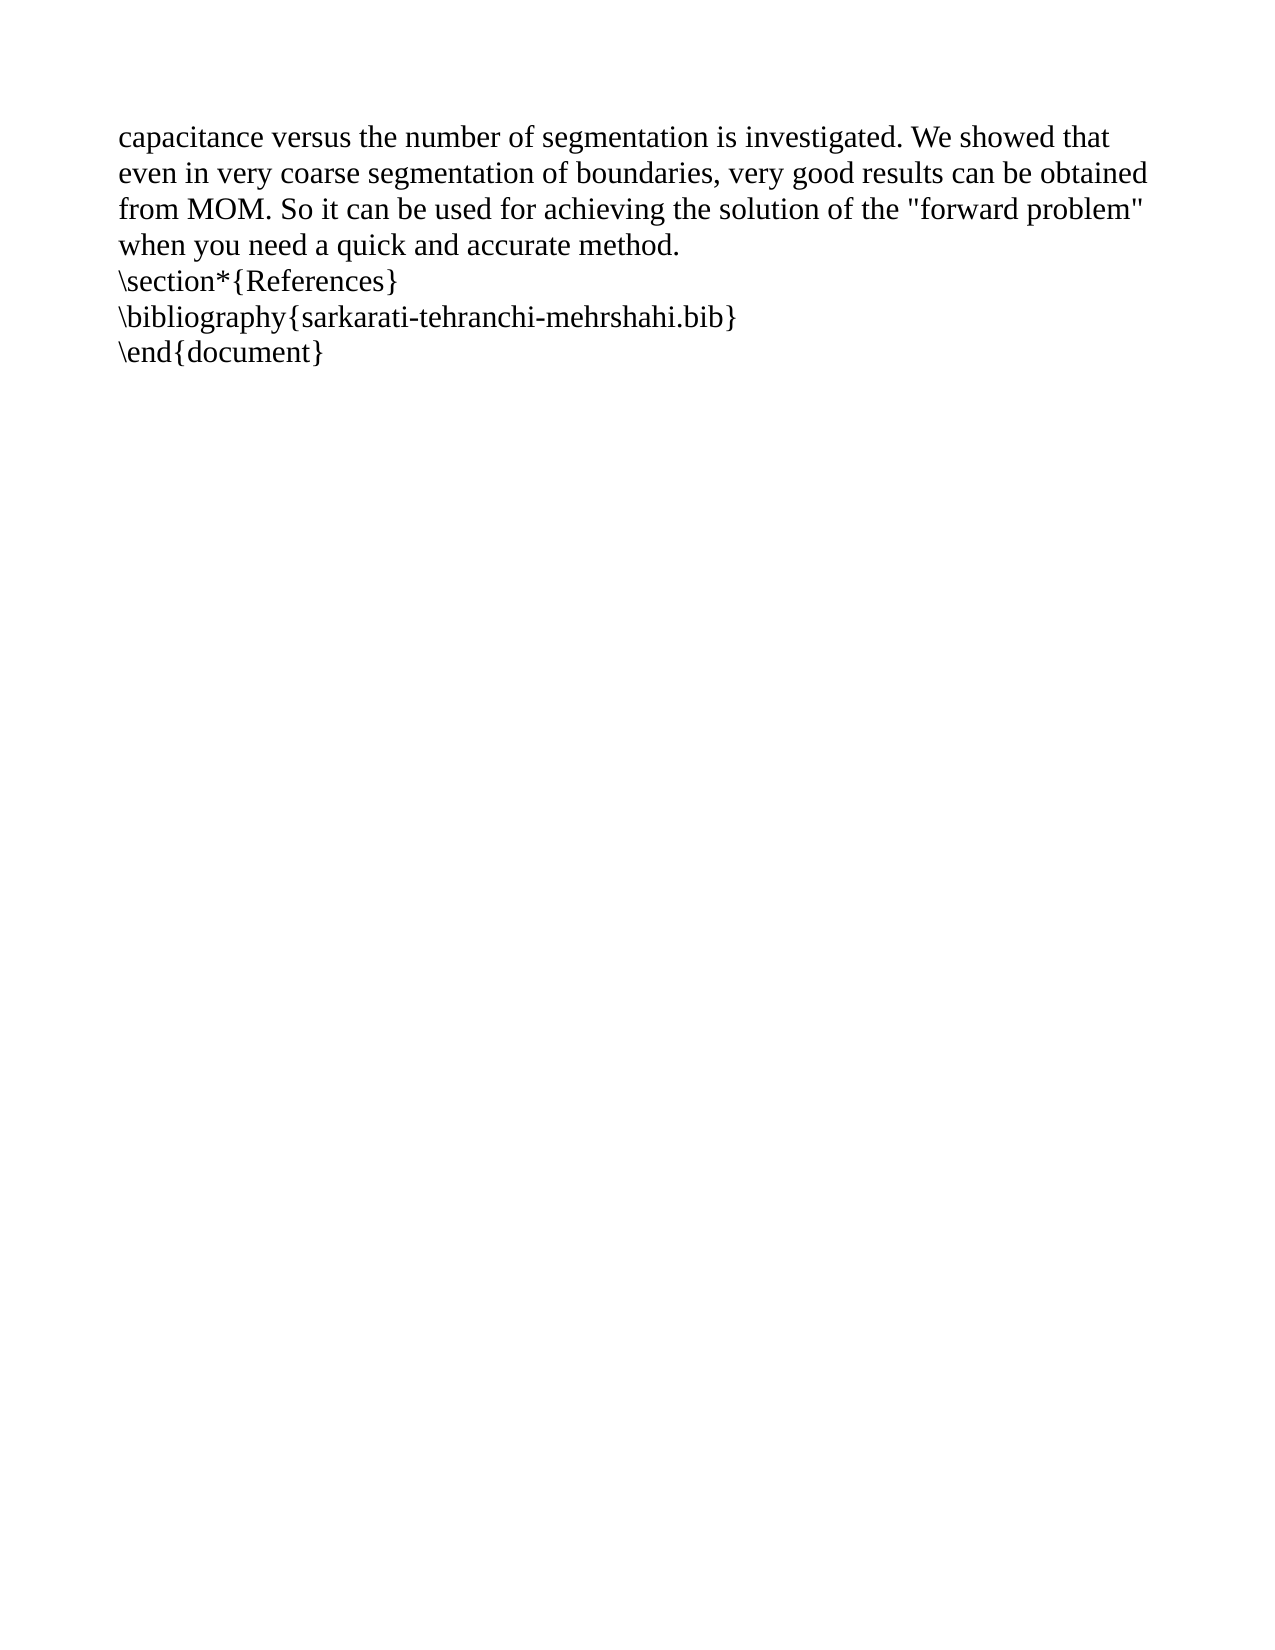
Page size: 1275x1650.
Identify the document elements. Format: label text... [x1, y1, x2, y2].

text \bibliography{sarkarati-tehranchi-mehrshahi.bib} [118, 298, 1157, 334]
text \section*{References} [118, 262, 1157, 298]
text \end{document} [118, 334, 1157, 370]
text capacitance versus the number of segmentation is investigated. We showed that even in very coarse segmentation of boundaries, very good results can be obtained from MOM. So it can be used for achieving the solution of the "forward problem" when you need a quick and accurate method. [118, 118, 1157, 262]
